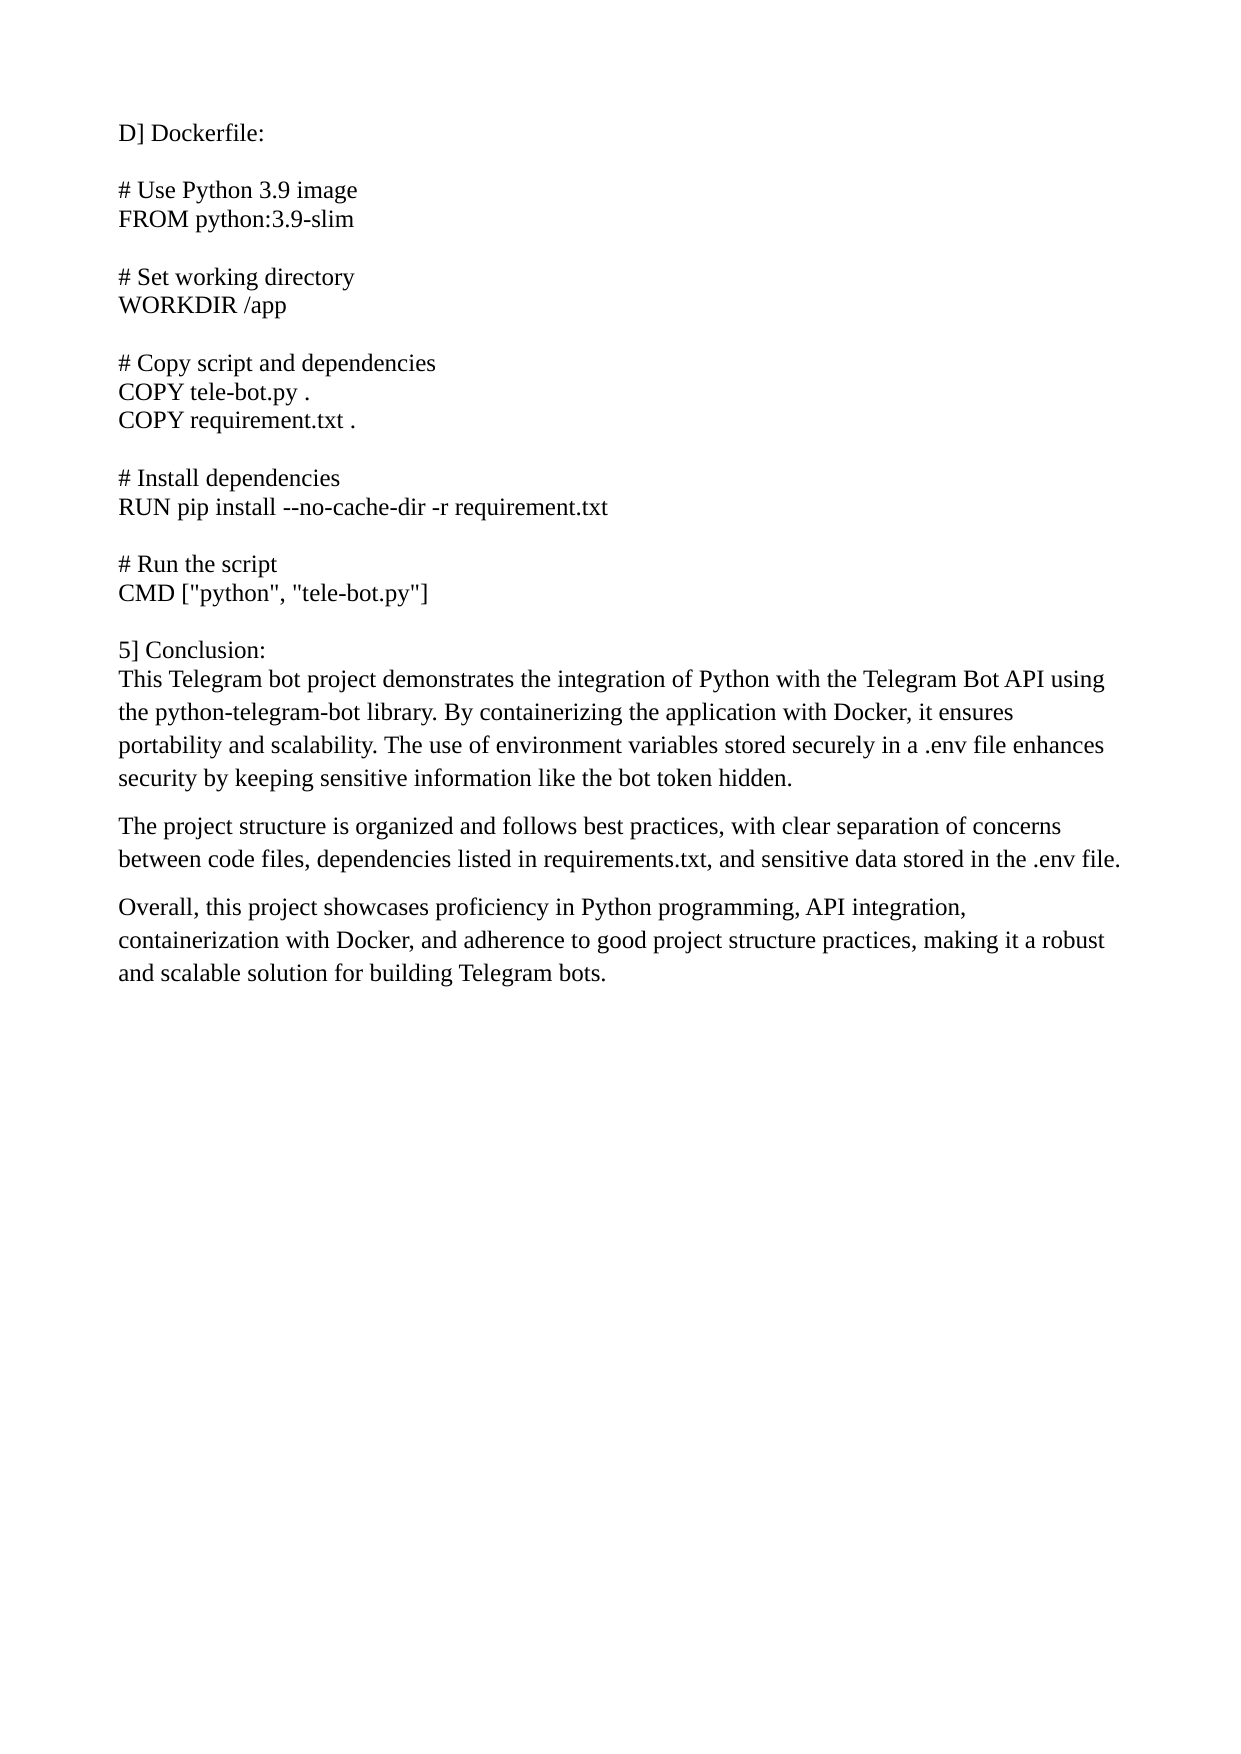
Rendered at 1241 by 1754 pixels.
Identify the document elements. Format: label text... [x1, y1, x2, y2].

text 5] Conclusion: [118, 636, 1122, 664]
text Overall, this project showcases proficiency in Python programming, API integration, containerization with Docker, and adherence to good project structure practices, making it a robust and scalable solution for building Telegram bots. [118, 892, 1122, 986]
text This Telegram bot project demonstrates the integration of Python with the Telegram Bot API using the python-telegram-bot library. By containerizing the application with Docker, it ensures portability and scalability. The use of environment variables stored securely in a .env file enhances security by keeping sensitive information like the bot token hidden. [118, 664, 1122, 792]
text The project structure is organized and follows best practices, with clear separation of concerns between code files, dependencies listed in requirements.txt, and sensitive data stored in the .env file. [118, 811, 1122, 873]
table_header # Use Python 3.9 image FROM python:3.9-slim # Set working directory WORKDIR /app # Copy script and dependencies COPY tele-bot.py . COPY requirement.txt . # Install dependencies RUN pip install --no-cache-dir -r requirement.txt # Run the script CMD ["python", "tele-bot.py"] [118, 176, 1122, 607]
text D] Dockerfile: [118, 118, 1122, 147]
